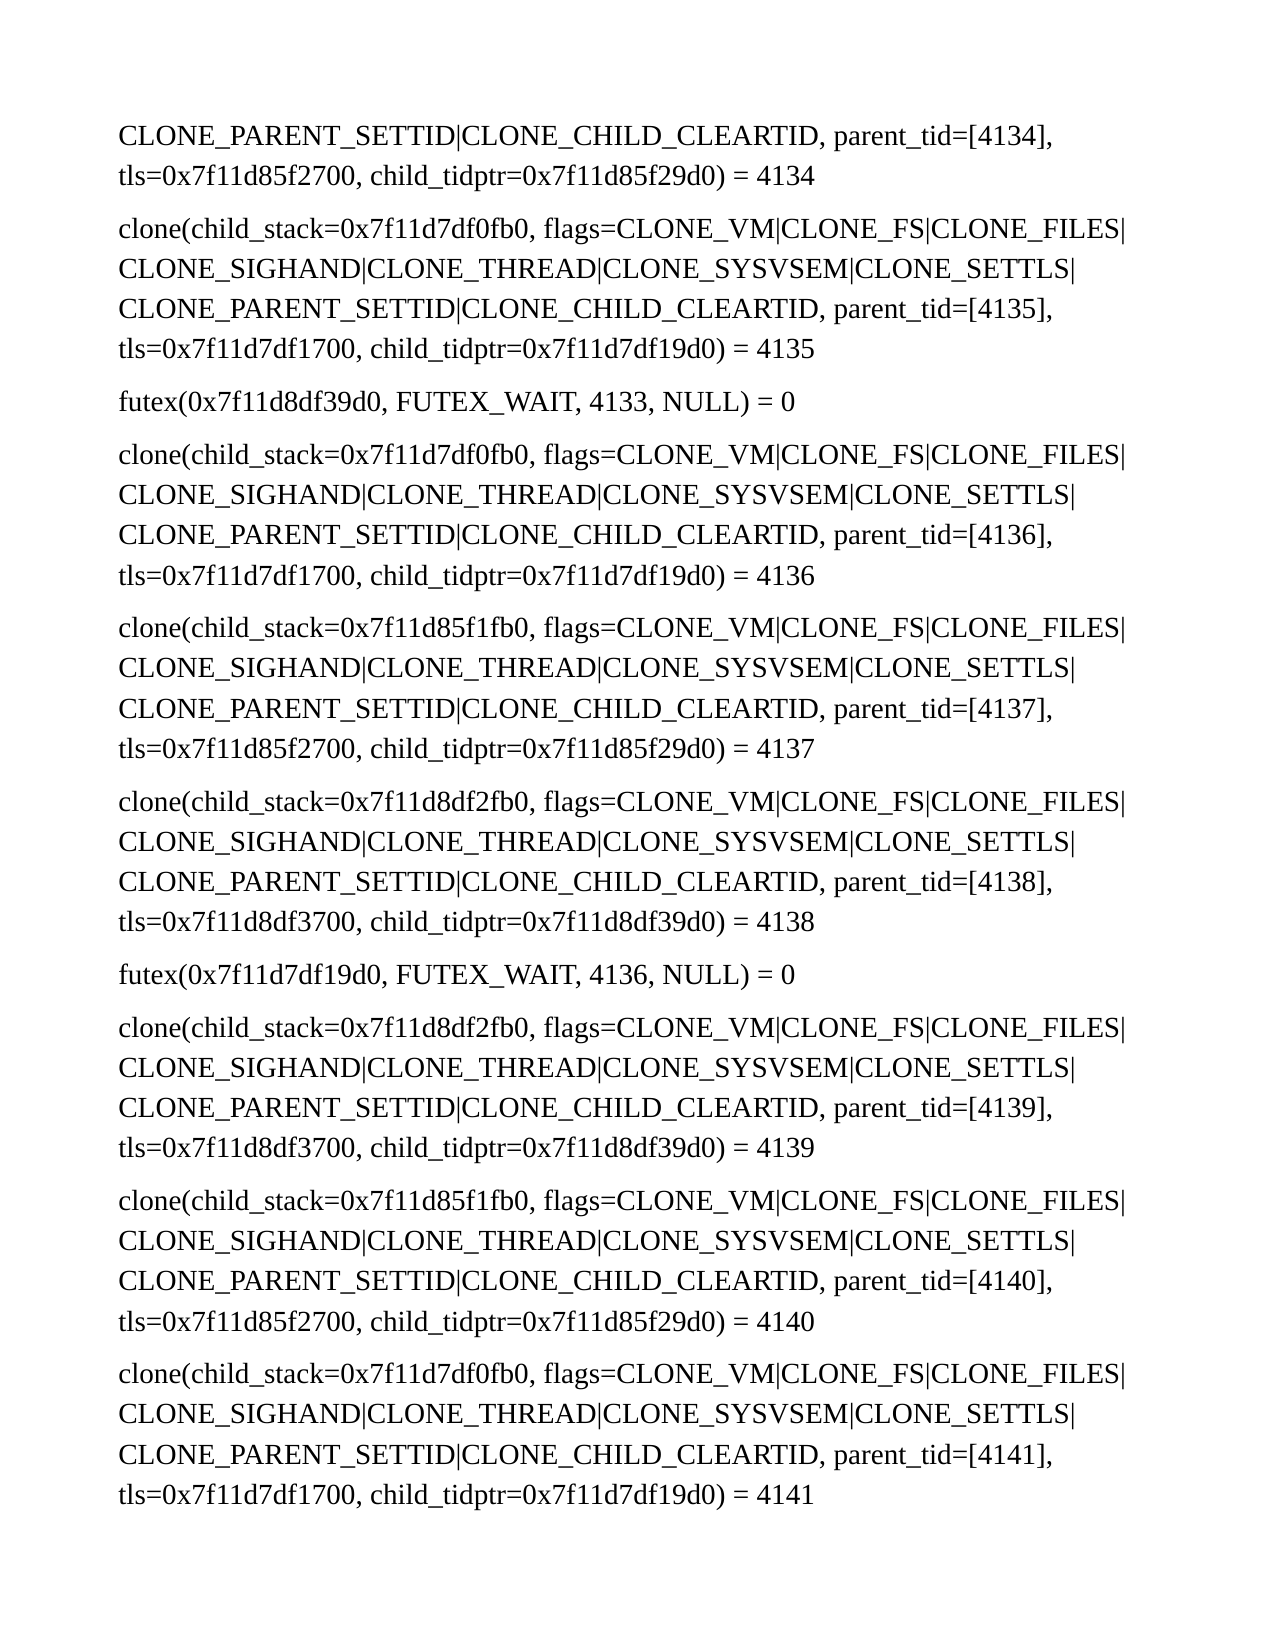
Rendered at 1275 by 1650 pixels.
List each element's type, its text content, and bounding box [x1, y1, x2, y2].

text clone(child_stack=0x7f11d7df0fb0, flags=CLONE_VM|CLONE_FS|CLONE_FILES|CLONE_SIGHAND|CLONE_THREAD|CLONE_SYSVSEM|CLONE_SETTLS|CLONE_PARENT_SETTID|CLONE_CHILD_CLEARTID, parent_tid=[4135], tls=0x7f11d7df1700, child_tidptr=0x7f11d7df19d0) = 4135 [118, 211, 1157, 365]
text futex(0x7f11d8df39d0, FUTEX_WAIT, 4133, NULL) = 0 [118, 384, 1157, 418]
text clone(child_stack=0x7f11d7df0fb0, flags=CLONE_VM|CLONE_FS|CLONE_FILES|CLONE_SIGHAND|CLONE_THREAD|CLONE_SYSVSEM|CLONE_SETTLS|CLONE_PARENT_SETTID|CLONE_CHILD_CLEARTID, parent_tid=[4141], tls=0x7f11d7df1700, child_tidptr=0x7f11d7df19d0) = 4141 [118, 1356, 1157, 1511]
text CLONE_PARENT_SETTID|CLONE_CHILD_CLEARTID, parent_tid=[4134], tls=0x7f11d85f2700, child_tidptr=0x7f11d85f29d0) = 4134 [118, 118, 1157, 192]
text clone(child_stack=0x7f11d8df2fb0, flags=CLONE_VM|CLONE_FS|CLONE_FILES|CLONE_SIGHAND|CLONE_THREAD|CLONE_SYSVSEM|CLONE_SETTLS|CLONE_PARENT_SETTID|CLONE_CHILD_CLEARTID, parent_tid=[4138], tls=0x7f11d8df3700, child_tidptr=0x7f11d8df39d0) = 4138 [118, 784, 1157, 938]
text clone(child_stack=0x7f11d85f1fb0, flags=CLONE_VM|CLONE_FS|CLONE_FILES|CLONE_SIGHAND|CLONE_THREAD|CLONE_SYSVSEM|CLONE_SETTLS|CLONE_PARENT_SETTID|CLONE_CHILD_CLEARTID, parent_tid=[4137], tls=0x7f11d85f2700, child_tidptr=0x7f11d85f29d0) = 4137 [118, 610, 1157, 764]
text futex(0x7f11d7df19d0, FUTEX_WAIT, 4136, NULL) = 0 [118, 957, 1157, 991]
text clone(child_stack=0x7f11d8df2fb0, flags=CLONE_VM|CLONE_FS|CLONE_FILES|CLONE_SIGHAND|CLONE_THREAD|CLONE_SYSVSEM|CLONE_SETTLS|CLONE_PARENT_SETTID|CLONE_CHILD_CLEARTID, parent_tid=[4139], tls=0x7f11d8df3700, child_tidptr=0x7f11d8df39d0) = 4139 [118, 1010, 1157, 1164]
text clone(child_stack=0x7f11d7df0fb0, flags=CLONE_VM|CLONE_FS|CLONE_FILES|CLONE_SIGHAND|CLONE_THREAD|CLONE_SYSVSEM|CLONE_SETTLS|CLONE_PARENT_SETTID|CLONE_CHILD_CLEARTID, parent_tid=[4136], tls=0x7f11d7df1700, child_tidptr=0x7f11d7df19d0) = 4136 [118, 437, 1157, 591]
text clone(child_stack=0x7f11d85f1fb0, flags=CLONE_VM|CLONE_FS|CLONE_FILES|CLONE_SIGHAND|CLONE_THREAD|CLONE_SYSVSEM|CLONE_SETTLS|CLONE_PARENT_SETTID|CLONE_CHILD_CLEARTID, parent_tid=[4140], tls=0x7f11d85f2700, child_tidptr=0x7f11d85f29d0) = 4140 [118, 1183, 1157, 1337]
